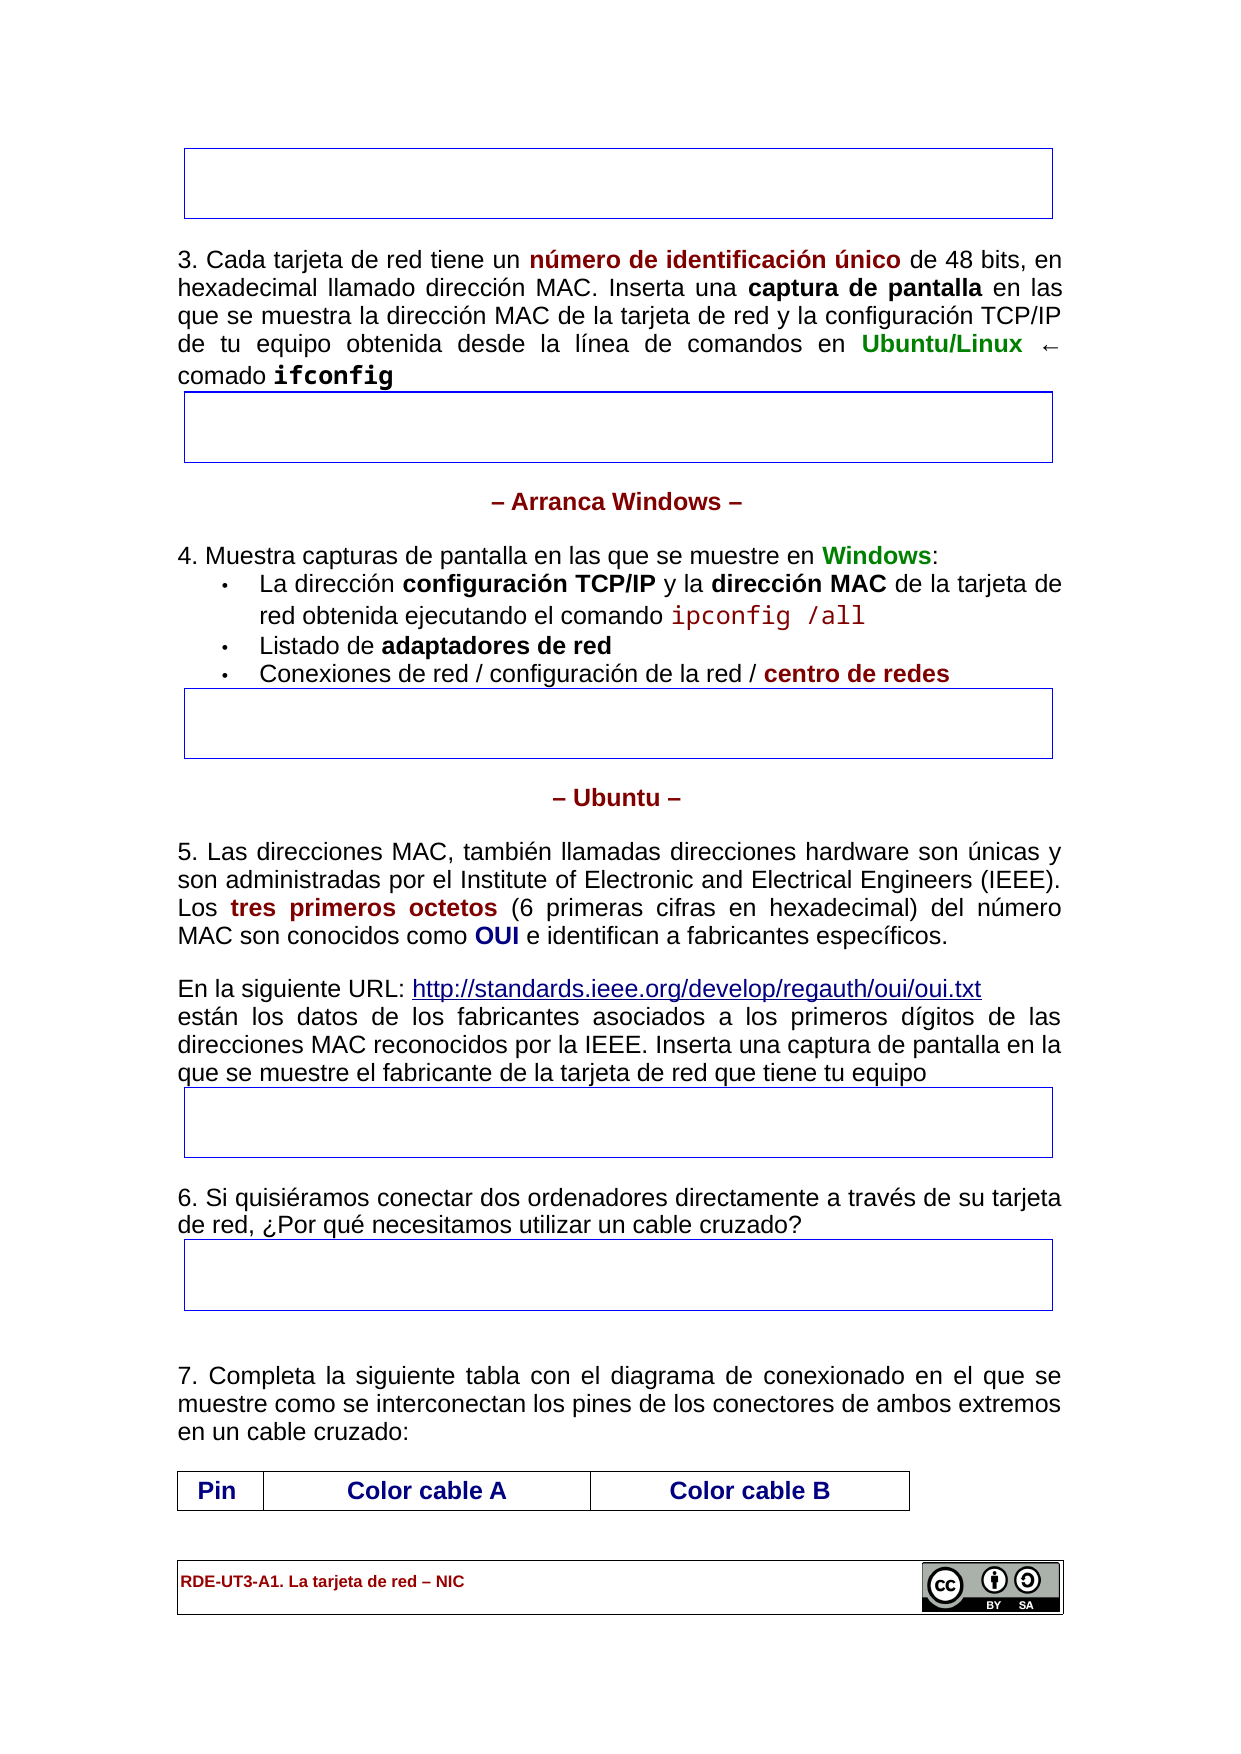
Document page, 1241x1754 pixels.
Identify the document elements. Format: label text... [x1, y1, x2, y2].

table_header Pin [178, 1472, 263, 1510]
table_header [185, 1240, 1052, 1309]
picture [922, 1562, 1060, 1612]
table_header [185, 689, 1052, 758]
text están los datos de los fabricantes asociados a los primeros dígitos de las direcciones MAC reconocidos por la IEEE. Inserta una captura de pantalla en la que se muestre el fabricante de la tarjeta de red que tiene tu equipo [177, 1003, 1063, 1087]
text 5. Las direcciones MAC, también llamadas direcciones hardware son únicas y son administradas por el Institute of Electronic and Electrical Engineers (IEEE). Los tres primeros octetos (6 primeras cifras en hexadecimal) del número MAC son conocidos como OUI e identifican a fabricantes específicos. [177, 838, 1063, 949]
text – Ubuntu – [177, 784, 1063, 812]
text 6. Si quisiéramos conectar dos ordenadores directamente a través de su tarjeta de red, ¿Por qué necesitamos utilizar un cable cruzado? [177, 1183, 1063, 1239]
table_header [185, 149, 1052, 218]
list Listado de adaptadores de red [222, 632, 1063, 659]
text 4. Muestra capturas de pantalla en las que se muestre en Windows: [177, 542, 1063, 569]
table_header Color cable B [591, 1472, 909, 1510]
text En la siguiente URL: http://standards.ieee.org/develop/regauth/oui/oui.txt [177, 975, 1063, 1003]
table_header [185, 393, 1052, 462]
list La dirección configuración TCP/IP y la dirección MAC de la tarjeta de red obtenida ejecutando el comando ipconfig /all [222, 569, 1063, 632]
table_header Color cable A [264, 1472, 590, 1510]
table_header [185, 1088, 1052, 1157]
list Conexiones de red / configuración de la red / centro de redes [222, 659, 1063, 687]
text – Arranca Windows – [177, 488, 1063, 516]
text 7. Completa la siguiente tabla con el diagrama de conexionado en el que se muestre como se interconectan los pines de los conectores de ambos extremos en un cable cruzado: [177, 1362, 1063, 1445]
text 3. Cada tarjeta de red tiene un número de identificación único de 48 bits, en hexadecimal llamado dirección MAC. Inserta una captura de pantalla en las que se muestra la dirección MAC de la tarjeta de red y la configuración TCP/IP de tu equipo obtenida desde la línea de comandos en Ubuntu/Linux ← comado ifconfig [177, 246, 1063, 391]
